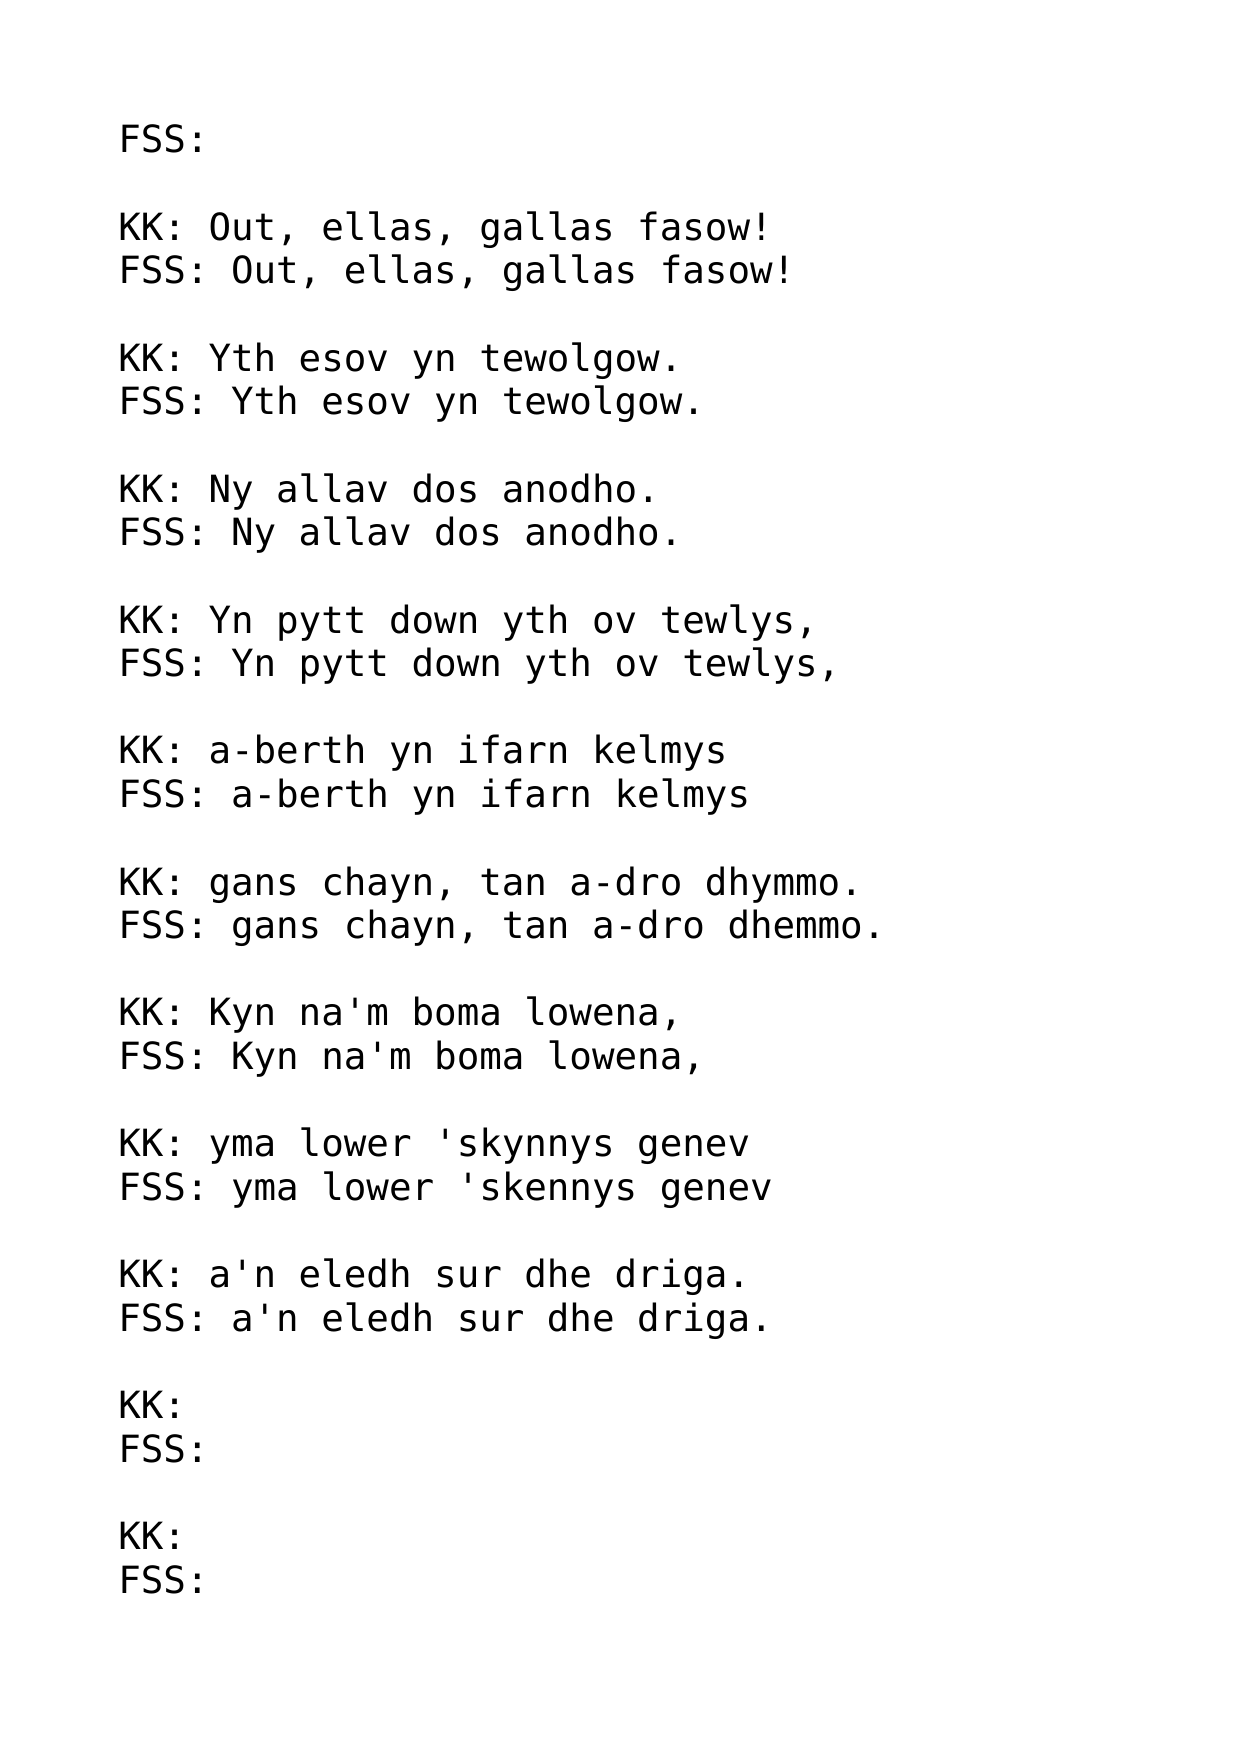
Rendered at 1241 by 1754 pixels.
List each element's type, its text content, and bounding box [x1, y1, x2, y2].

text FSS: [118, 1427, 1122, 1471]
text KK: a-berth yn ifarn kelmys [118, 729, 1122, 773]
text FSS: Yn pytt down yth ov tewlys, [118, 642, 1122, 686]
text FSS: yma lower 'skennys genev [118, 1166, 1122, 1209]
text FSS: Kyn na'm boma lowena, [118, 1035, 1122, 1078]
text KK: Out, ellas, gallas fasow! [118, 205, 1122, 249]
text FSS: a'n eledh sur dhe driga. [118, 1297, 1122, 1340]
text FSS: Ny allav dos anodho. [118, 511, 1122, 554]
text KK: yma lower 'skynnys genev [118, 1122, 1122, 1166]
text KK: Kyn na'm boma lowena, [118, 991, 1122, 1035]
text FSS: Yth esov yn tewolgow. [118, 380, 1122, 424]
text KK: Ny allav dos anodho. [118, 467, 1122, 511]
text KK: [118, 1384, 1122, 1427]
text FSS: [118, 118, 1122, 162]
text FSS: gans chayn, tan a-dro dhemmo. [118, 904, 1122, 947]
text FSS: Out, ellas, gallas fasow! [118, 249, 1122, 293]
text KK: [118, 1515, 1122, 1558]
text FSS: a-berth yn ifarn kelmys [118, 773, 1122, 816]
text KK: a'n eledh sur dhe driga. [118, 1253, 1122, 1297]
text KK: gans chayn, tan a-dro dhymmo. [118, 860, 1122, 904]
text KK: Yth esov yn tewolgow. [118, 336, 1122, 380]
text KK: Yn pytt down yth ov tewlys, [118, 598, 1122, 642]
text FSS: [118, 1558, 1122, 1602]
